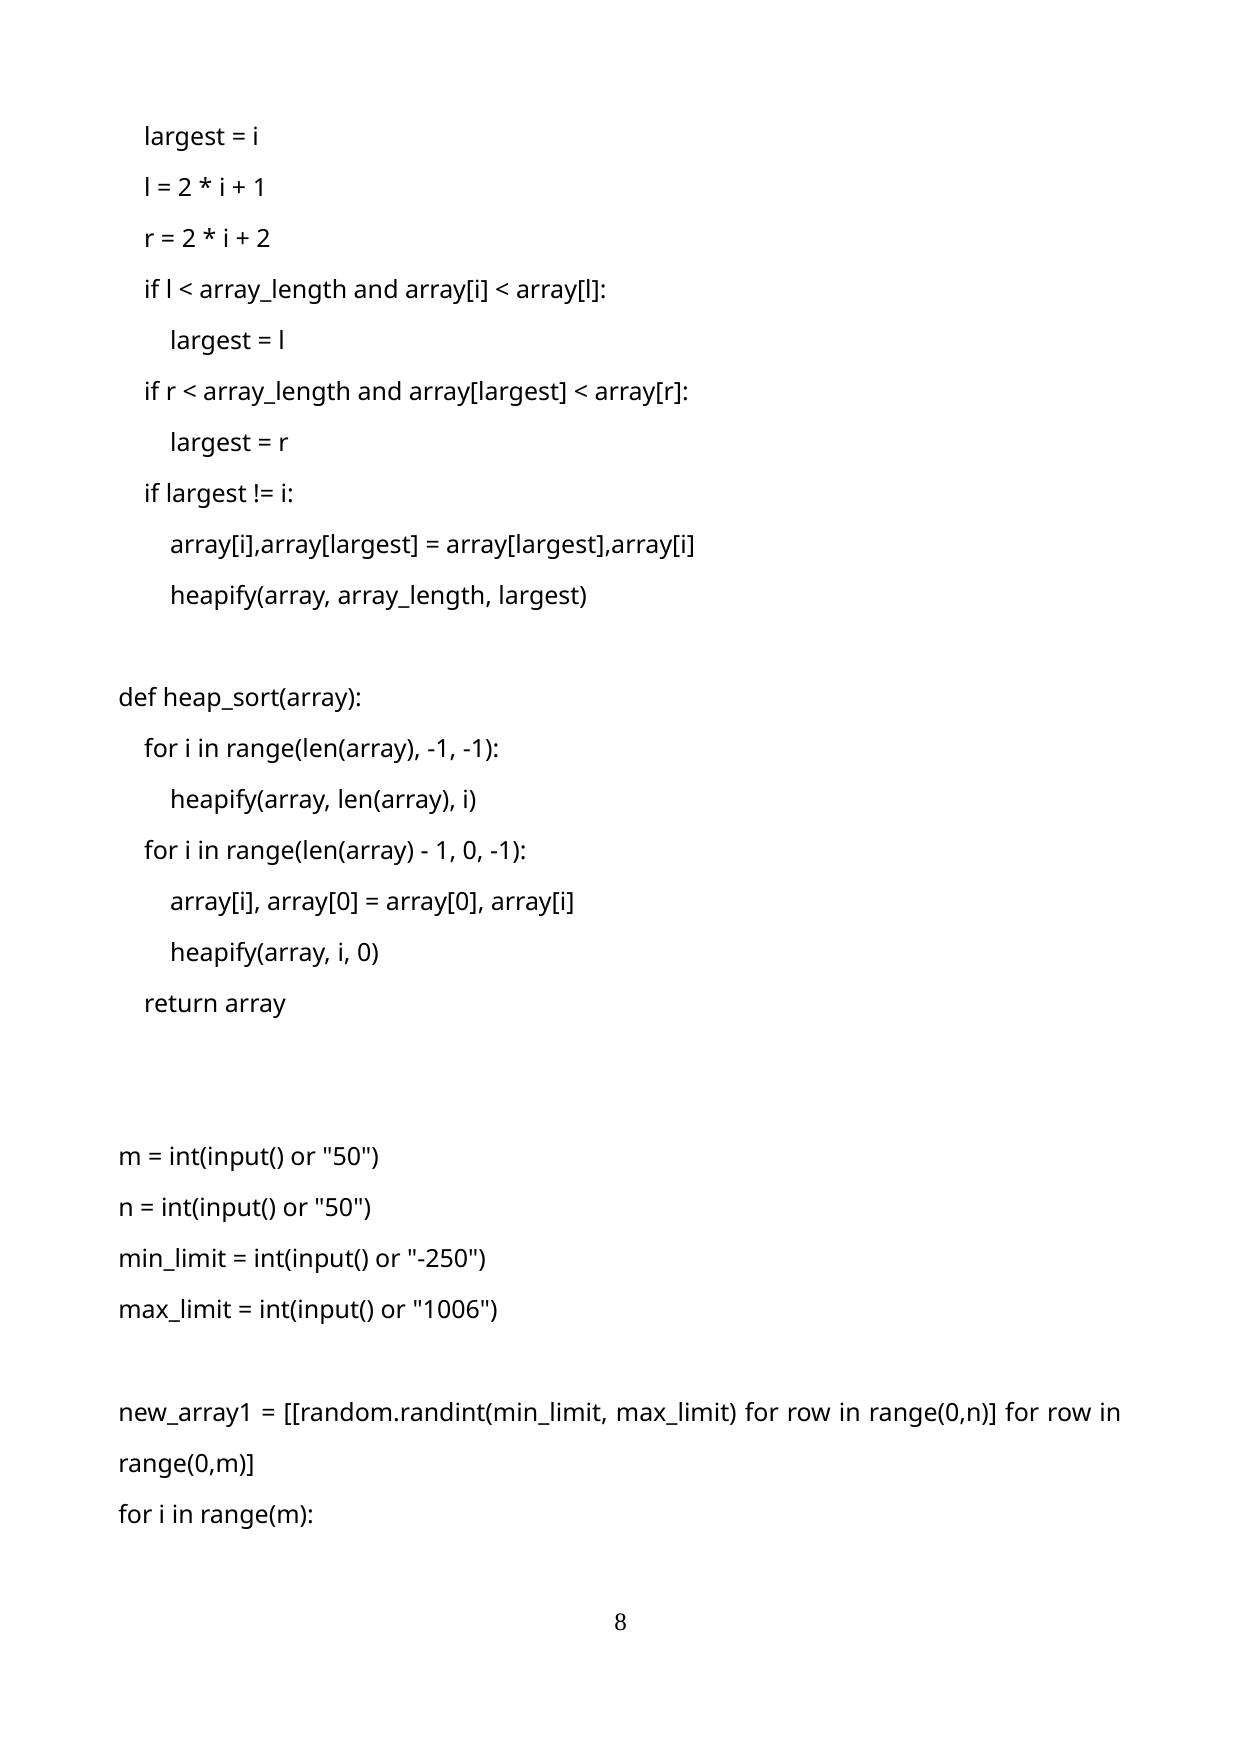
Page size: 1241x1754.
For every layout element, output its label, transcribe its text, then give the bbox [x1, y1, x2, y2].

text min_limit = int(input() or "-250") [118, 1241, 1122, 1275]
text heapify(array, i, 0) [118, 935, 1122, 969]
text return array [118, 986, 1122, 1020]
text m = int(input() or "50") [118, 1139, 1122, 1173]
text if l < array_length and array[i] < array[l]: [118, 271, 1122, 305]
text largest = i [118, 118, 1122, 152]
text l = 2 * i + 1 [118, 169, 1122, 203]
text for i in range(len(array) - 1, 0, -1): [118, 833, 1122, 867]
text for i in range(m): [118, 1496, 1122, 1530]
text max_limit = int(input() or "1006") [118, 1292, 1122, 1326]
text array[i], array[0] = array[0], array[i] [118, 884, 1122, 918]
text array[i],array[largest] = array[largest],array[i] [118, 526, 1122, 561]
text new_array1 = [[random.randint(min_limit, max_limit) for row in range(0,n)] for row in range(0,m)] [118, 1394, 1122, 1479]
text n = int(input() or "50") [118, 1190, 1122, 1224]
text largest = r [118, 424, 1122, 458]
text for i in range(len(array), -1, -1): [118, 731, 1122, 765]
text if largest != i: [118, 475, 1122, 509]
text heapify(array, len(array), i) [118, 782, 1122, 816]
text if r < array_length and array[largest] < array[r]: [118, 373, 1122, 407]
text largest = l [118, 322, 1122, 356]
text def heap_sort(array): [118, 679, 1122, 714]
text heapify(array, array_length, largest) [118, 577, 1122, 612]
text r = 2 * i + 2 [118, 220, 1122, 254]
